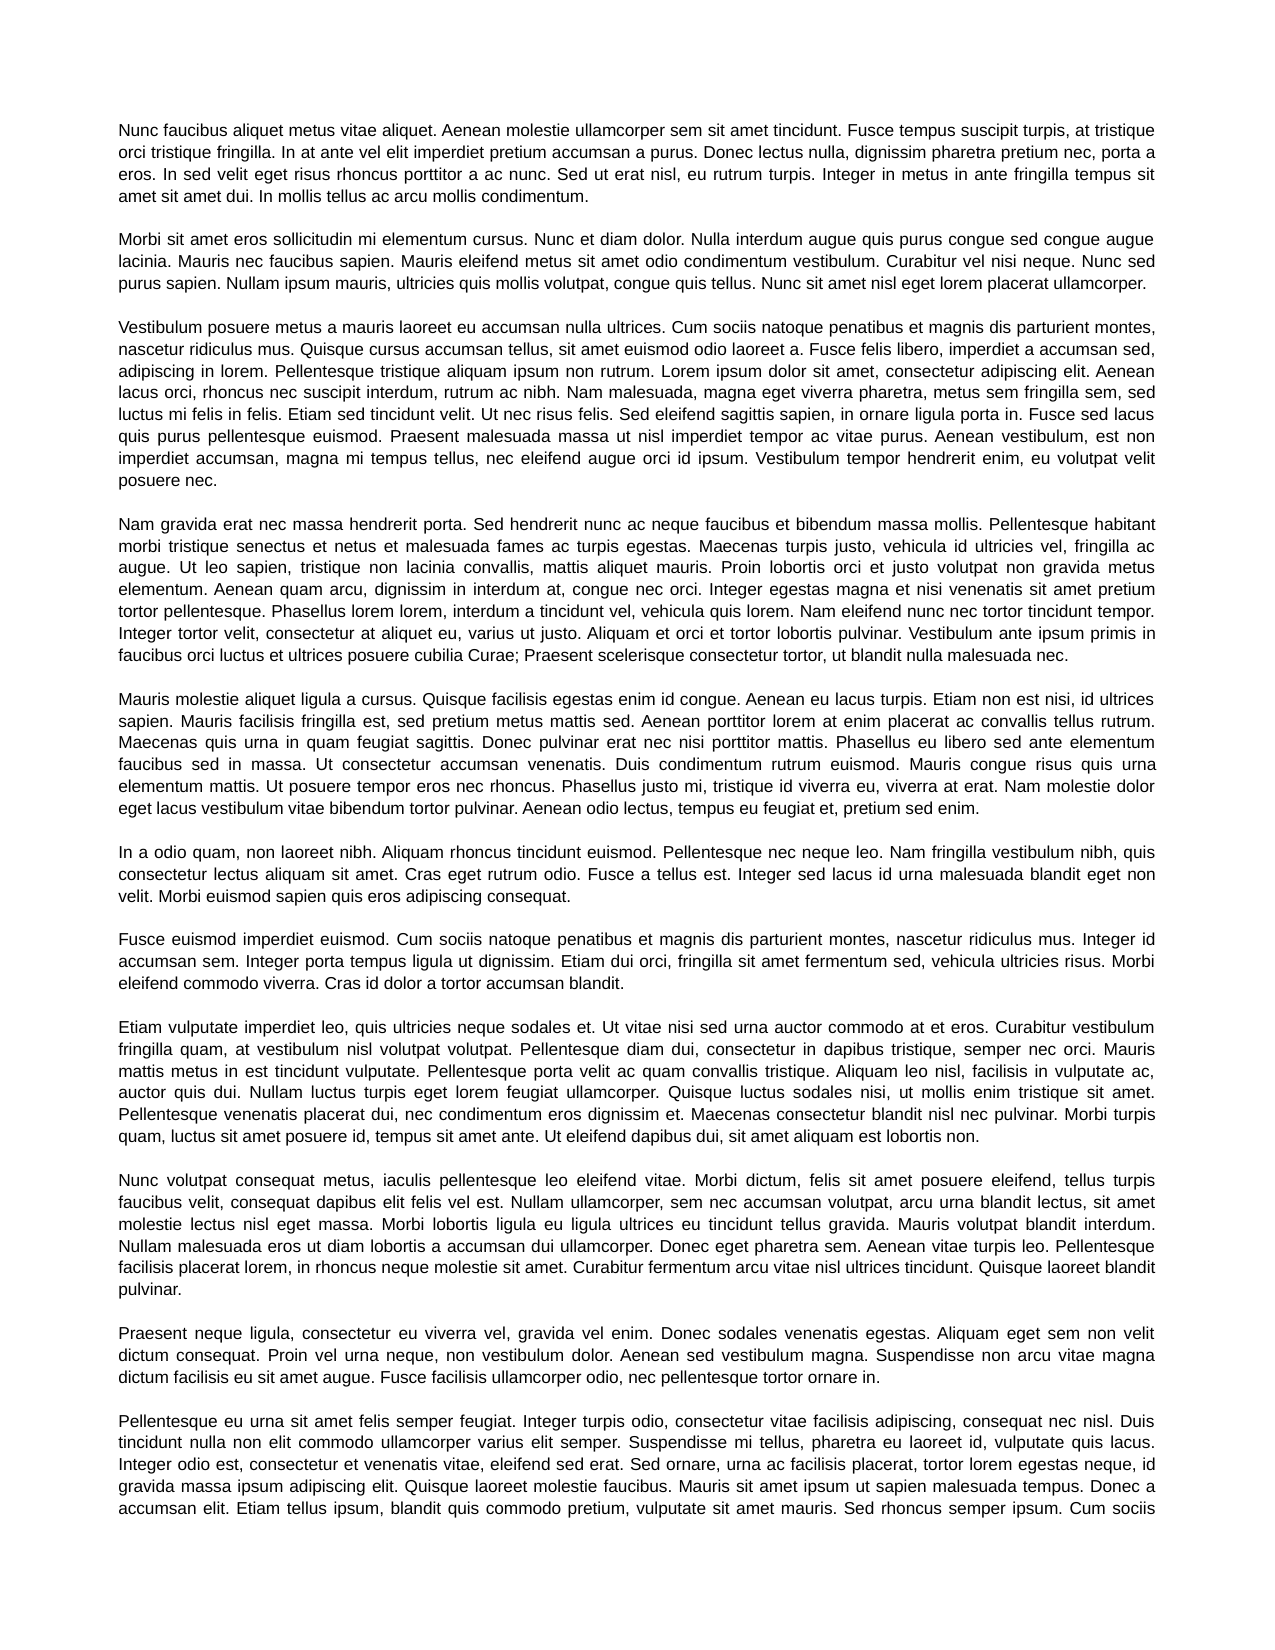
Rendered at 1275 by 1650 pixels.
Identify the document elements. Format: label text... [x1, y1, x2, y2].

text Fusce euismod imperdiet euismod. Cum sociis natoque penatibus et magnis dis parturient montes, nascetur ridiculus mus. Integer id accumsan sem. Integer porta tempus ligula ut dignissim. Etiam dui orci, fringilla sit amet fermentum sed, vehicula ultricies risus. Morbi eleifend commodo viverra. Cras id dolor a tortor accumsan blandit. [118, 927, 1157, 993]
text In a odio quam, non laoreet nibh. Aliquam rhoncus tincidunt euismod. Pellentesque nec neque leo. Nam fringilla vestibulum nibh, quis consectetur lectus aliquam sit amet. Cras eget rutrum odio. Fusce a tellus est. Integer sed lacus id urna malesuada blandit eget non velit. Morbi euismod sapien quis eros adipiscing consequat. [118, 840, 1157, 906]
text Vestibulum posuere metus a mauris laoreet eu accumsan nulla ultrices. Cum sociis natoque penatibus et magnis dis parturient montes, nascetur ridiculus mus. Quisque cursus accumsan tellus, sit amet euismod odio laoreet a. Fusce felis libero, imperdiet a accumsan sed, adipiscing in lorem. Pellentesque tristique aliquam ipsum non rutrum. Lorem ipsum dolor sit amet, consectetur adipiscing elit. Aenean lacus orci, rhoncus nec suscipit interdum, rutrum ac nibh. Nam malesuada, magna eget viverra pharetra, metus sem fringilla sem, sed luctus mi felis in felis. Etiam sed tincidunt velit. Ut nec risus felis. Sed eleifend sagittis sapien, in ornare ligula porta in. Fusce sed lacus quis purus pellentesque euismod. Praesent malesuada massa ut nisl imperdiet tempor ac vitae purus. Aenean vestibulum, est non imperdiet accumsan, magna mi tempus tellus, nec eleifend augue orci id ipsum. Vestibulum tempor hendrerit enim, eu volutpat velit posuere nec. [118, 315, 1157, 490]
text Praesent neque ligula, consectetur eu viverra vel, gravida vel enim. Donec sodales venenatis egestas. Aliquam eget sem non velit dictum consequat. Proin vel urna neque, non vestibulum dolor. Aenean sed vestibulum magna. Suspendisse non arcu vitae magna dictum facilisis eu sit amet augue. Fusce facilisis ullamcorper odio, nec pellentesque tortor ornare in. [118, 1321, 1157, 1387]
text Morbi sit amet eros sollicitudin mi elementum cursus. Nunc et diam dolor. Nulla interdum augue quis purus congue sed congue augue lacinia. Mauris nec faucibus sapien. Mauris eleifend metus sit amet odio condimentum vestibulum. Curabitur vel nisi neque. Nunc sed purus sapien. Nullam ipsum mauris, ultricies quis mollis volutpat, congue quis tellus. Nunc sit amet nisl eget lorem placerat ullamcorper. [118, 227, 1157, 293]
text Nam gravida erat nec massa hendrerit porta. Sed hendrerit nunc ac neque faucibus et bibendum massa mollis. Pellentesque habitant morbi tristique senectus et netus et malesuada fames ac turpis egestas. Maecenas turpis justo, vehicula id ultricies vel, fringilla ac augue. Ut leo sapien, tristique non lacinia convallis, mattis aliquet mauris. Proin lobortis orci et justo volutpat non gravida metus elementum. Aenean quam arcu, dignissim in interdum at, congue nec orci. Integer egestas magna et nisi venenatis sit amet pretium tortor pellentesque. Phasellus lorem lorem, interdum a tincidunt vel, vehicula quis lorem. Nam eleifend nunc nec tortor tincidunt tempor. Integer tortor velit, consectetur at aliquet eu, varius ut justo. Aliquam et orci et tortor lobortis pulvinar. Vestibulum ante ipsum primis in faucibus orci luctus et ultrices posuere cubilia Curae; Praesent scelerisque consectetur tortor, ut blandit nulla malesuada nec. [118, 512, 1157, 665]
text Nunc faucibus aliquet metus vitae aliquet. Aenean molestie ullamcorper sem sit amet tincidunt. Fusce tempus suscipit turpis, at tristique orci tristique fringilla. In at ante vel elit imperdiet pretium accumsan a purus. Donec lectus nulla, dignissim pharetra pretium nec, porta a eros. In sed velit eget risus rhoncus porttitor a ac nunc. Sed ut erat nisl, eu rutrum turpis. Integer in metus in ante fringilla tempus sit amet sit amet dui. In mollis tellus ac arcu mollis condimentum. [118, 118, 1157, 206]
text Nunc volutpat consequat metus, iaculis pellentesque leo eleifend vitae. Morbi dictum, felis sit amet posuere eleifend, tellus turpis faucibus velit, consequat dapibus elit felis vel est. Nullam ullamcorper, sem nec accumsan volutpat, arcu urna blandit lectus, sit amet molestie lectus nisl eget massa. Morbi lobortis ligula eu ligula ultrices eu tincidunt tellus gravida. Mauris volutpat blandit interdum. Nullam malesuada eros ut diam lobortis a accumsan dui ullamcorper. Donec eget pharetra sem. Aenean vitae turpis leo. Pellentesque facilisis placerat lorem, in rhoncus neque molestie sit amet. Curabitur fermentum arcu vitae nisl ultrices tincidunt. Quisque laoreet blandit pulvinar. [118, 1168, 1157, 1299]
text Etiam vulputate imperdiet leo, quis ultricies neque sodales et. Ut vitae nisi sed urna auctor commodo at et eros. Curabitur vestibulum fringilla quam, at vestibulum nisl volutpat volutpat. Pellentesque diam dui, consectetur in dapibus tristique, semper nec orci. Mauris mattis metus in est tincidunt vulputate. Pellentesque porta velit ac quam convallis tristique. Aliquam leo nisl, facilisis in vulputate ac, auctor quis dui. Nullam luctus turpis eget lorem feugiat ullamcorper. Quisque luctus sodales nisi, ut mollis enim tristique sit amet. Pellentesque venenatis placerat dui, nec condimentum eros dignissim et. Maecenas consectetur blandit nisl nec pulvinar. Morbi turpis quam, luctus sit amet posuere id, tempus sit amet ante. Ut eleifend dapibus dui, sit amet aliquam est lobortis non. [118, 1015, 1157, 1146]
text Mauris molestie aliquet ligula a cursus. Quisque facilisis egestas enim id congue. Aenean eu lacus turpis. Etiam non est nisi, id ultrices sapien. Mauris facilisis fringilla est, sed pretium metus mattis sed. Aenean porttitor lorem at enim placerat ac convallis tellus rutrum. Maecenas quis urna in quam feugiat sagittis. Donec pulvinar erat nec nisi porttitor mattis. Phasellus eu libero sed ante elementum faucibus sed in massa. Ut consectetur accumsan venenatis. Duis condimentum rutrum euismod. Mauris congue risus quis urna elementum mattis. Ut posuere tempor eros nec rhoncus. Phasellus justo mi, tristique id viverra eu, viverra at erat. Nam molestie dolor eget lacus vestibulum vitae bibendum tortor pulvinar. Aenean odio lectus, tempus eu feugiat et, pretium sed enim. [118, 687, 1157, 818]
text Pellentesque eu urna sit amet felis semper feugiat. Integer turpis odio, consectetur vitae facilisis adipiscing, consequat nec nisl. Duis tincidunt nulla non elit commodo ullamcorper varius elit semper. Suspendisse mi tellus, pharetra eu laoreet id, vulputate quis lacus. Integer odio est, consectetur et venenatis vitae, eleifend sed erat. Sed ornare, urna ac facilisis placerat, tortor lorem egestas neque, id gravida massa ipsum adipiscing elit. Quisque laoreet molestie faucibus. Mauris sit amet ipsum ut sapien malesuada tempus. Donec a accumsan elit. Etiam tellus ipsum, blandit quis commodo pretium, vulputate sit amet mauris. Sed rhoncus semper ipsum. Cum sociis [118, 1409, 1157, 1518]
